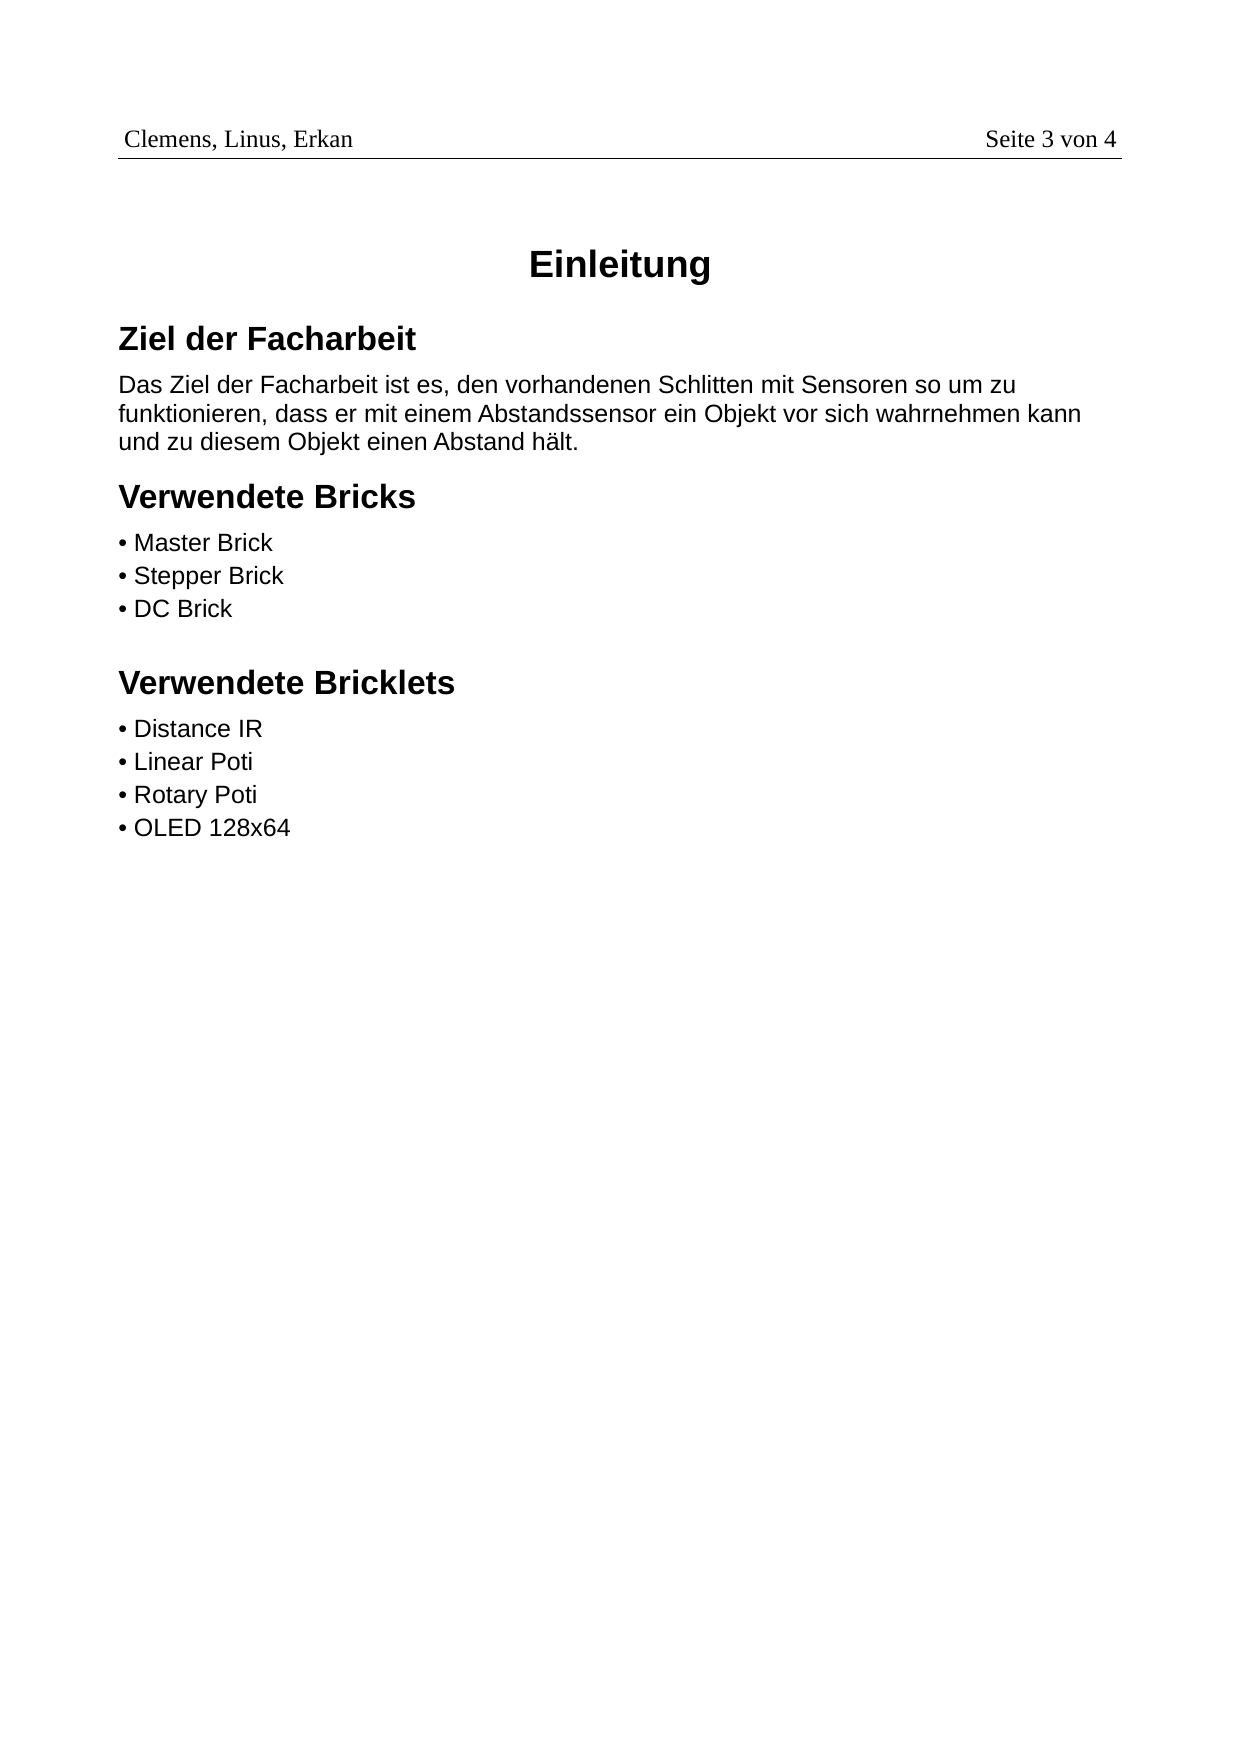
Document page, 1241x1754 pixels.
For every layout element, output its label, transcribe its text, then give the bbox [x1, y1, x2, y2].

subtitle Verwendete Bricks [118, 477, 1122, 516]
text • Distance IR • Linear Poti • Rotary Poti • OLED 128x64 [118, 714, 1122, 841]
text • Master Brick • Stepper Brick • DC Brick [118, 528, 1122, 623]
text Das Ziel der Facharbeit ist es, den vorhandenen Schlitten mit Sensoren so um zu funktionieren, dass er mit einem Abstandssensor ein Objekt vor sich wahrnehmen kann und zu diesem Objekt einen Abstand hält. [118, 370, 1122, 456]
subtitle Einleitung [118, 242, 1122, 285]
subtitle Ziel der Facharbeit [118, 319, 1122, 357]
subtitle Verwendete Bricklets [118, 662, 1122, 701]
